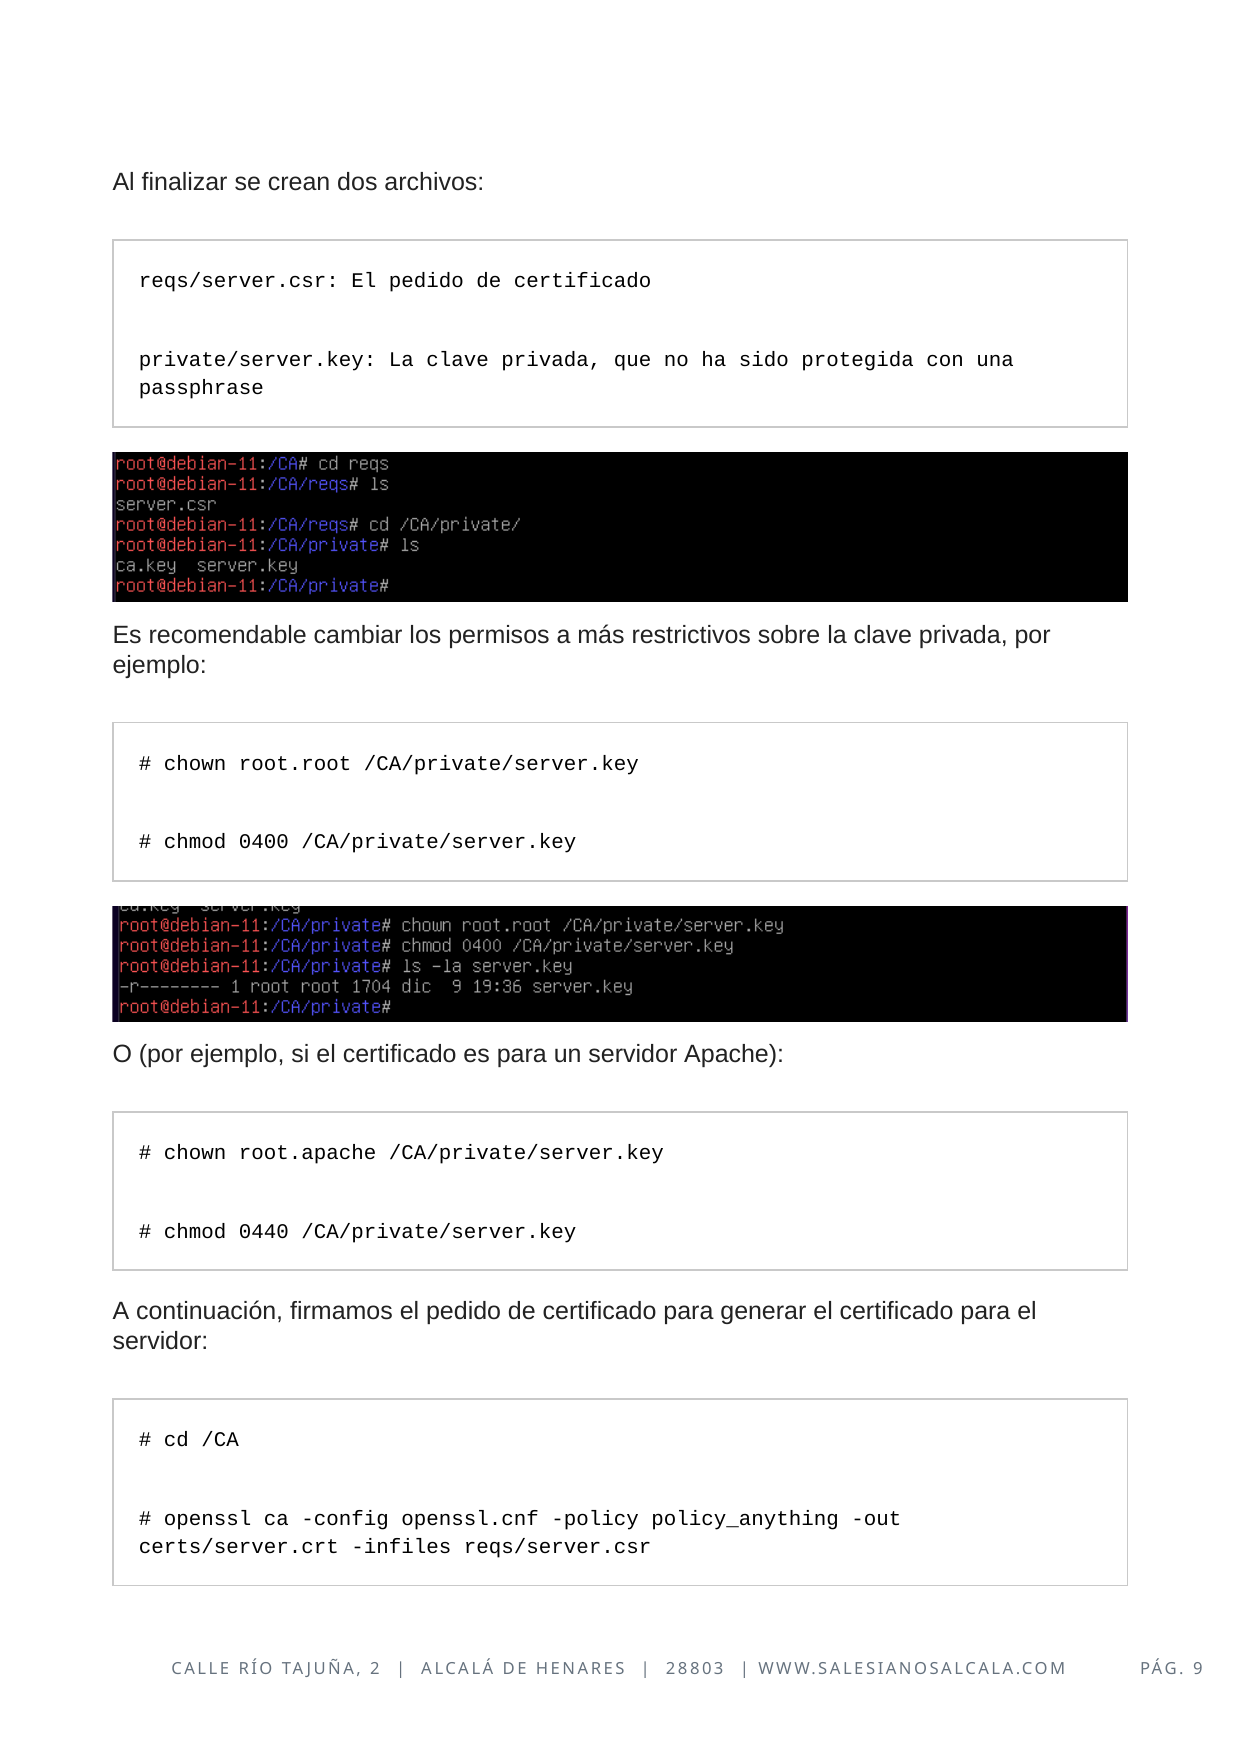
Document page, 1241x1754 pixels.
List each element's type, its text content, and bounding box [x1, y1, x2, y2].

text Al finalizar se crean dos archivos: [112, 167, 1128, 196]
text # openssl ca -config openssl.cnf -policy policy_anything -out certs/server.crt -infiles reqs/server.csr [114, 1476, 1127, 1585]
text # chmod 0440 /CA/private/server.key [114, 1189, 1127, 1269]
text O (por ejemplo, si el certificado es para un servidor Apache): [112, 1039, 1128, 1068]
text reqs/server.csr: El pedido de certificado [114, 241, 1127, 294]
text private/server.key: La clave privada, que no ha sido protegida con una passphrase [114, 318, 1127, 426]
text # chmod 0400 /CA/private/server.key [114, 800, 1127, 880]
text # cd /CA [114, 1400, 1127, 1453]
text # chown root.root /CA/private/server.key [114, 723, 1127, 777]
text # chown root.apache /CA/private/server.key [114, 1113, 1127, 1166]
text A continuación, firmamos el pedido de certificado para generar el certificado para el servidor: [112, 1296, 1128, 1355]
text Es recomendable cambiar los permisos a más restrictivos sobre la clave privada, por ejemplo: [112, 620, 1128, 679]
